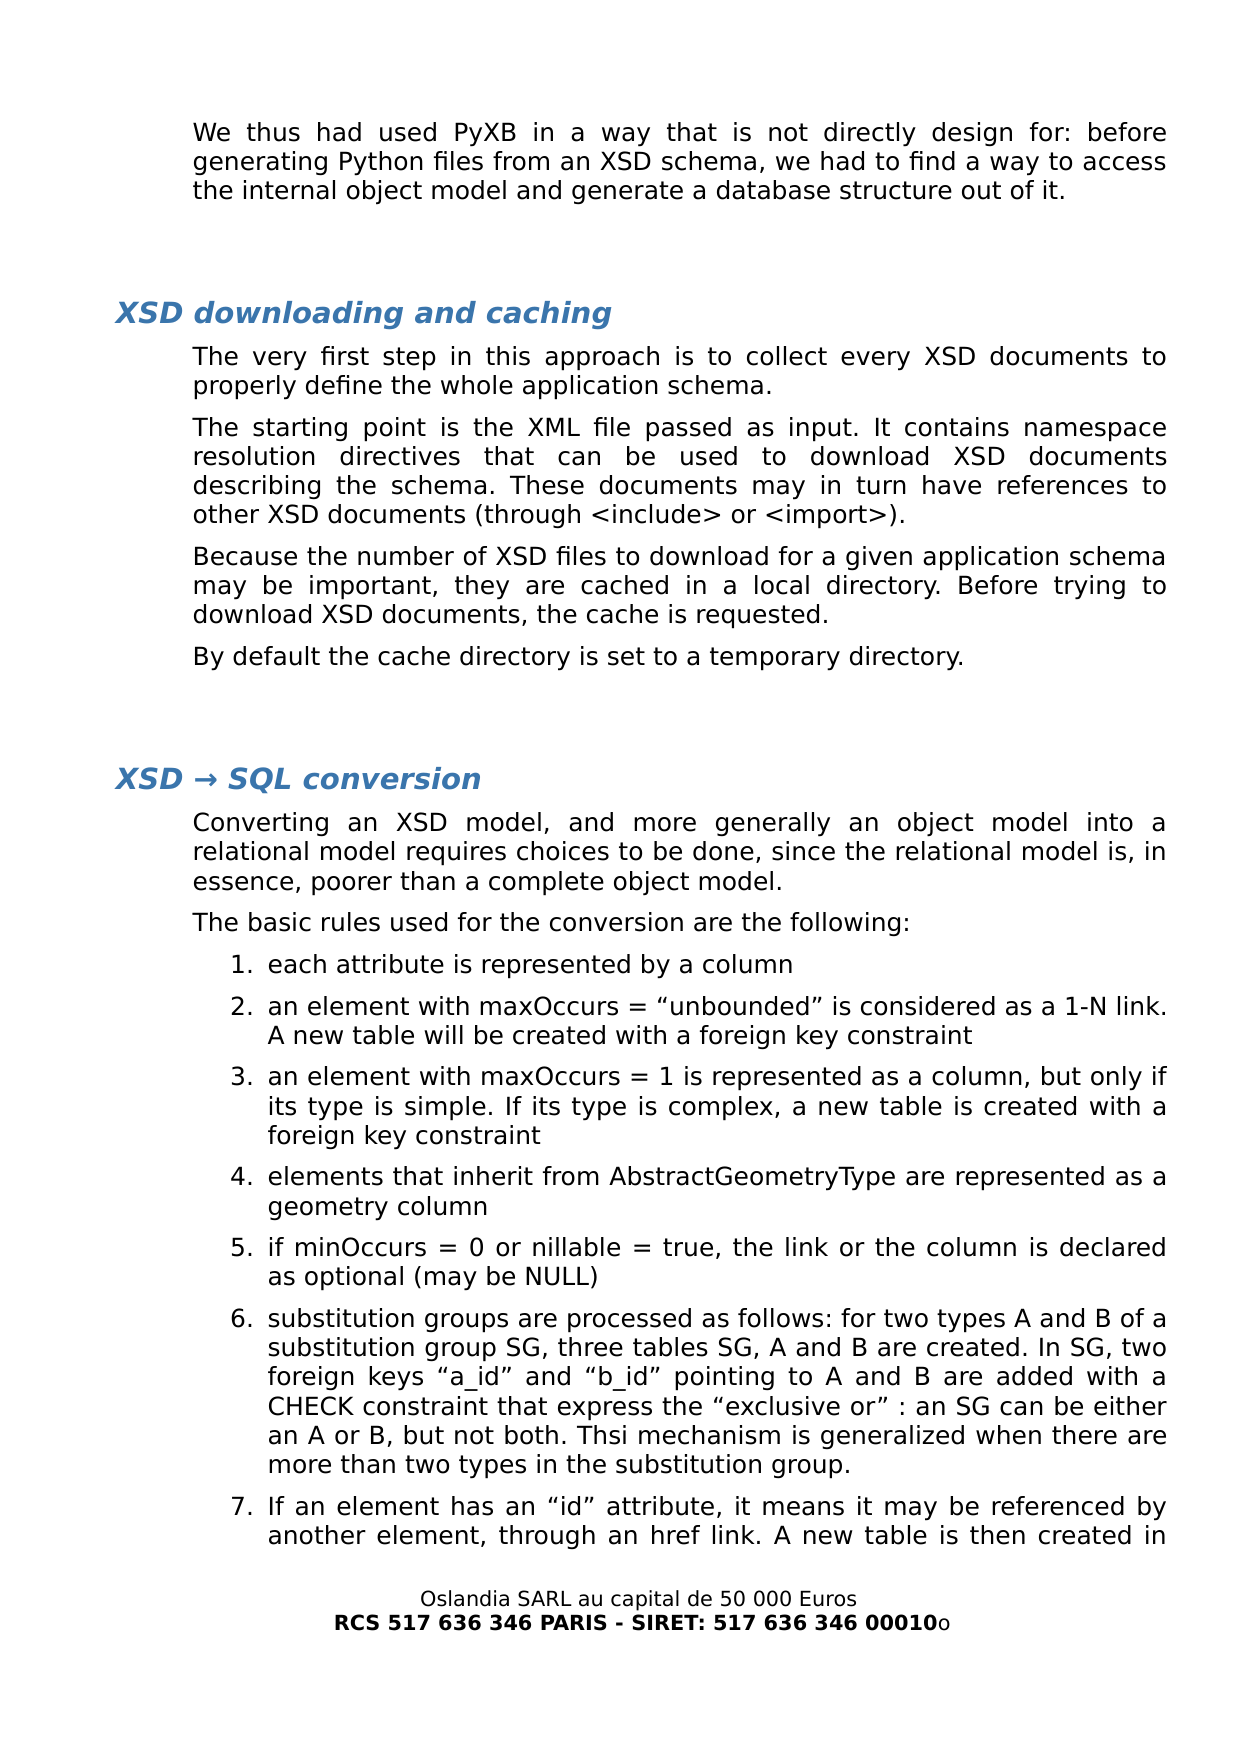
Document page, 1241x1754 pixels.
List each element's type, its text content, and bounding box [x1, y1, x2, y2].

text Converting an XSD model, and more generally an object model into a relational model requires choices to be done, since the relational model is, in essence, poorer than a complete object model. [192, 808, 1168, 896]
list an element with maxOccurs = 1 is represented as a column, but only if its type is simple. If its type is complex, a new table is created with a foreign key constraint [230, 1062, 1168, 1150]
text Because the number of XSD files to download for a given application schema may be important, they are cached in a local directory. Before trying to download XSD documents, the cache is requested. [192, 542, 1168, 630]
text We thus had used PyXB in a way that is not directly design for: before generating Python files from an XSD schema, we had to find a way to access the internal object model and generate a database structure out of it. [192, 118, 1168, 206]
text The very first step in this approach is to collect every XSD documents to properly define the whole application schema. [192, 342, 1168, 401]
subtitle XSD → SQL conversion [116, 762, 1168, 796]
list if minOccurs = 0 or nillable = true, the link or the column is declared as optional (may be NULL) [230, 1233, 1168, 1292]
list If an element has an “id” attribute, it means it may be referenced by another element, through an href link. A new table is then created in [230, 1492, 1168, 1550]
text The basic rules used for the conversion are the following: [192, 908, 1168, 937]
text The starting point is the XML file passed as input. It contains namespace resolution directives that can be used to download XSD documents describing the schema. These documents may in turn have references to other XSD documents (through <include> or <import>). [192, 413, 1168, 530]
list an element with maxOccurs = “unbounded” is considered as a 1-N link. A new table will be created with a foreign key constraint [230, 992, 1168, 1050]
list each attribute is represented by a column [230, 950, 1168, 979]
subtitle XSD downloading and caching [116, 296, 1168, 330]
list substitution groups are processed as follows: for two types A and B of a substitution group SG, three tables SG, A and B are created. In SG, two foreign keys “a_id” and “b_id” pointing to A and B are added with a CHECK constraint that express the “exclusive or” : an SG can be either an A or B, but not both. Thsi mechanism is generalized when there are more than two types in the substitution group. [230, 1304, 1168, 1479]
text By default the cache directory is set to a temporary directory. [192, 642, 1168, 672]
list elements that inherit from AbstractGeometryType are represented as a geometry column [230, 1162, 1168, 1221]
